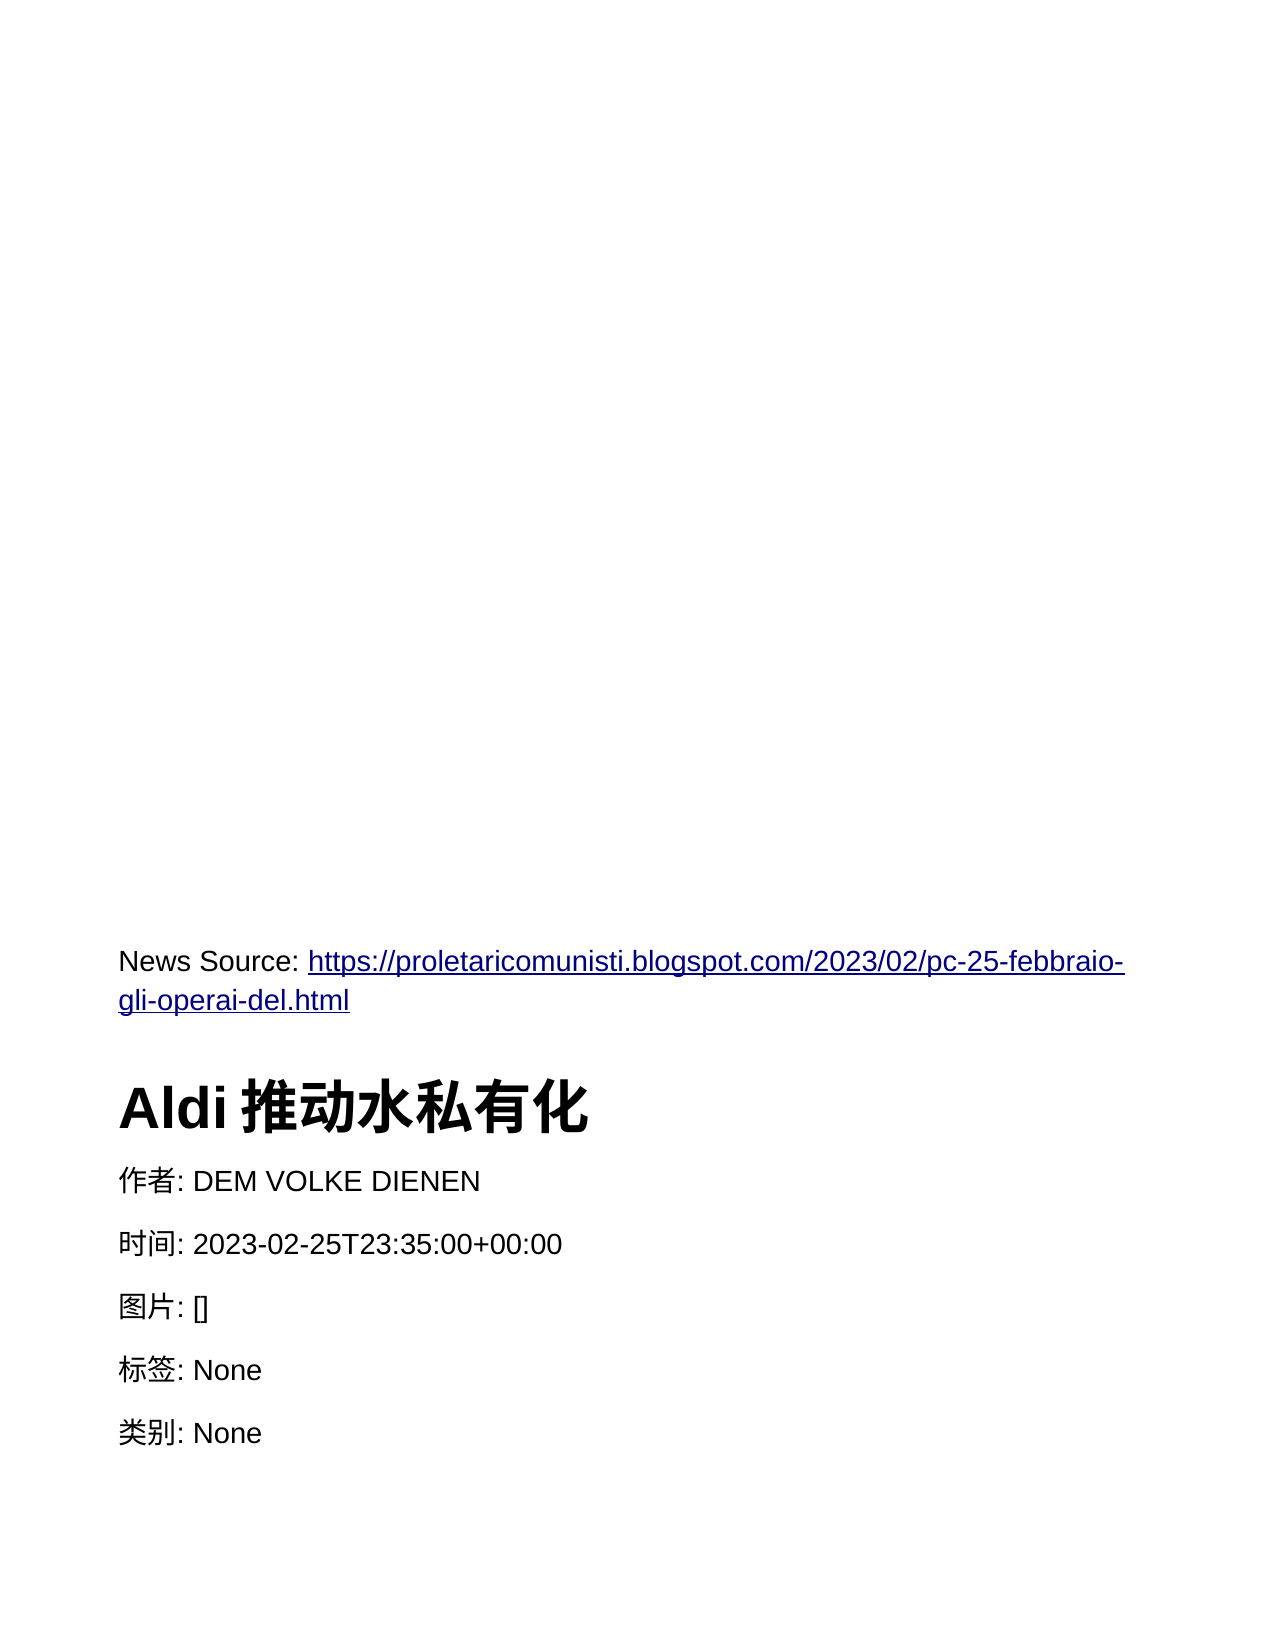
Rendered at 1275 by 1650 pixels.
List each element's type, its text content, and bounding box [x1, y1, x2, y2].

text 作者: DEM VOLKE DIENEN [118, 1158, 1157, 1200]
text 时间: 2023-02-25T23:35:00+00:00 [118, 1221, 1157, 1263]
subtitle Aldi推动水私有化 [118, 1061, 1157, 1145]
text News Source: https://proletaricomunisti.blogspot.com/2023/02/pc-25-febbraio-gli-operai-del.html [118, 944, 1157, 1016]
text 图片: [] [118, 1284, 1157, 1326]
text 标签: None [118, 1347, 1157, 1389]
text 类别: None [118, 1410, 1157, 1452]
